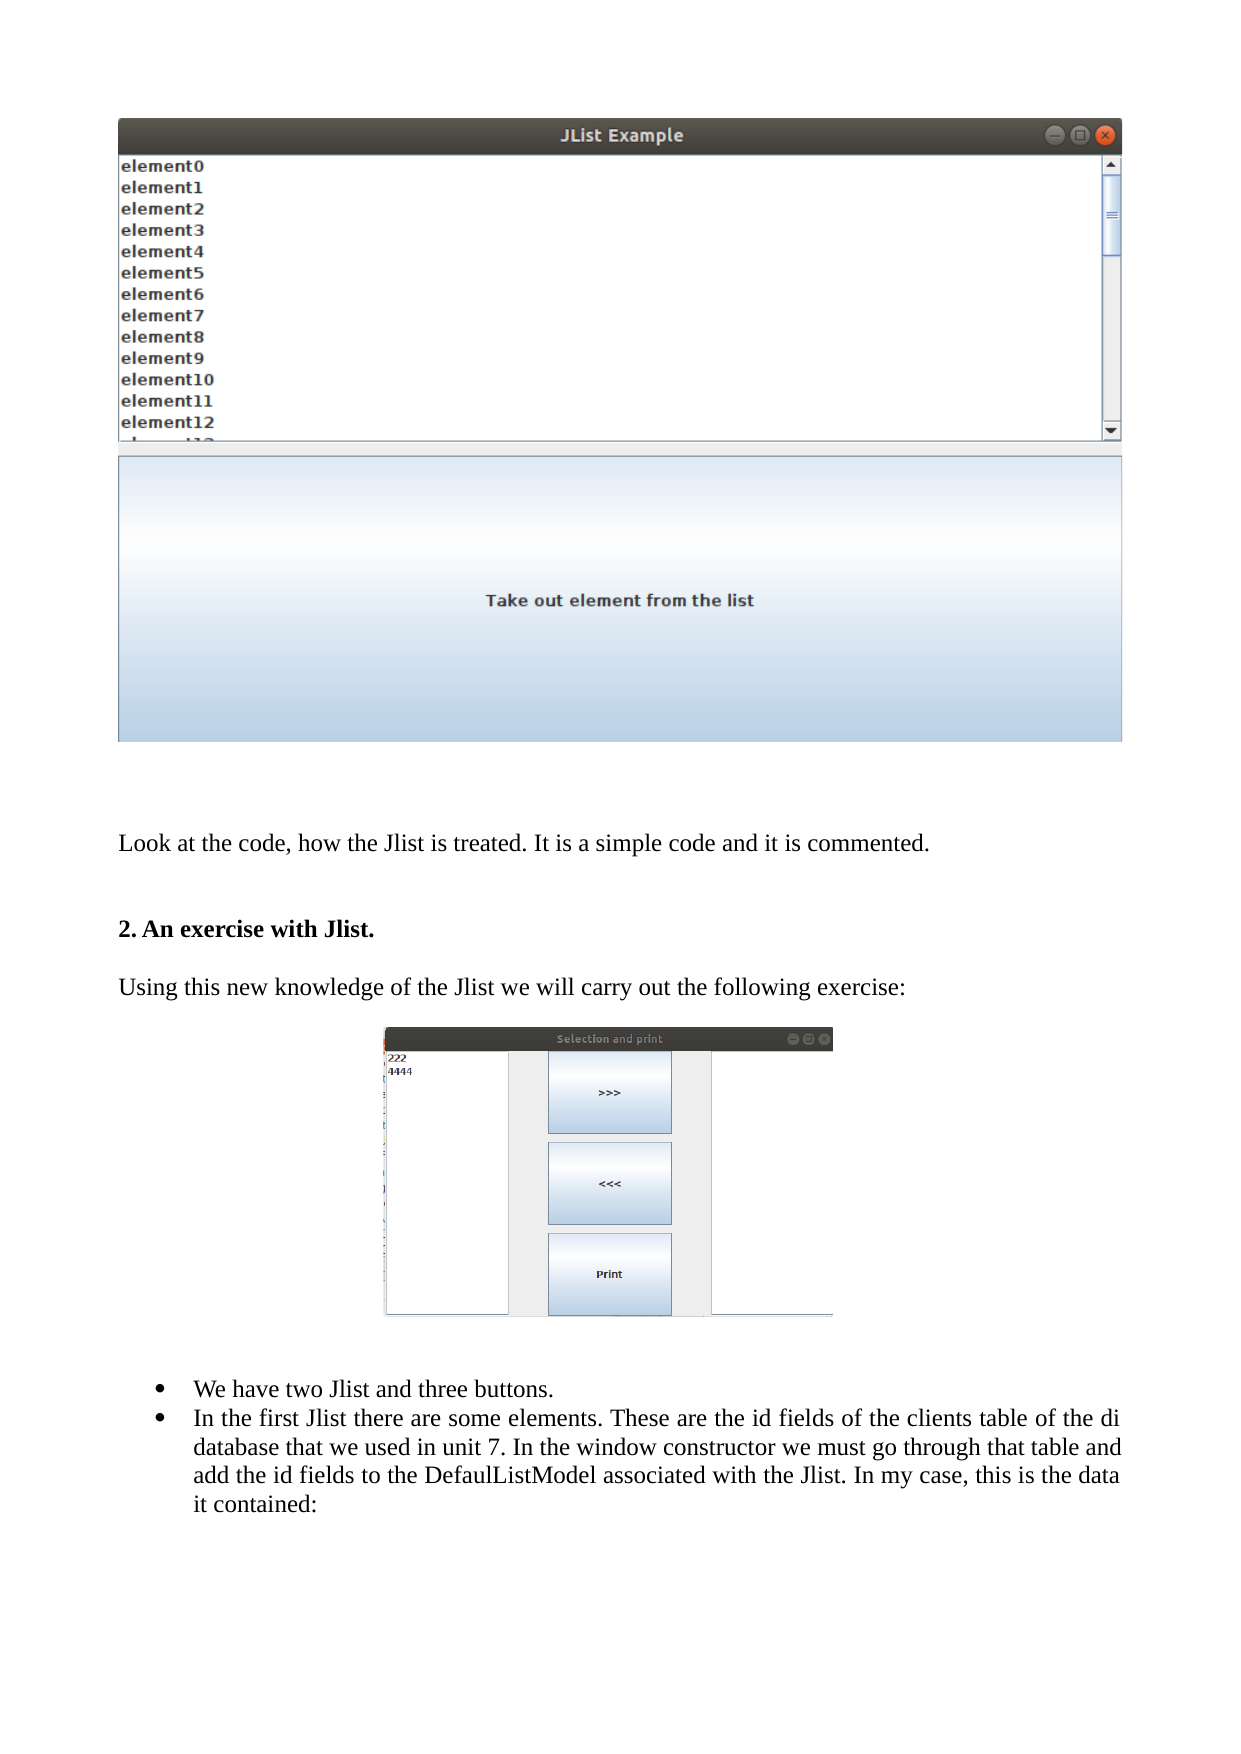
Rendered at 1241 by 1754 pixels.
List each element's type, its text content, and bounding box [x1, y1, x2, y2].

text 2. An exercise with Jlist. [118, 914, 1122, 943]
text Using this new knowledge of the Jlist we will carry out the following exercise: [118, 972, 1122, 1001]
picture [118, 118, 1123, 742]
picture [383, 1027, 833, 1317]
list In the first Jlist there are some elements. These are the id fields of the clients table of the di database that we used in unit 7. In the window constructor we must go through that table and add the id fields to the DefaulListModel associated with the Jlist. In my case, this is the data it contained: [156, 1403, 1122, 1518]
text Look at the code, how the Jlist is treated. It is a simple code and it is commented. [118, 828, 1122, 857]
list We have two Jlist and three buttons. [156, 1374, 1122, 1403]
